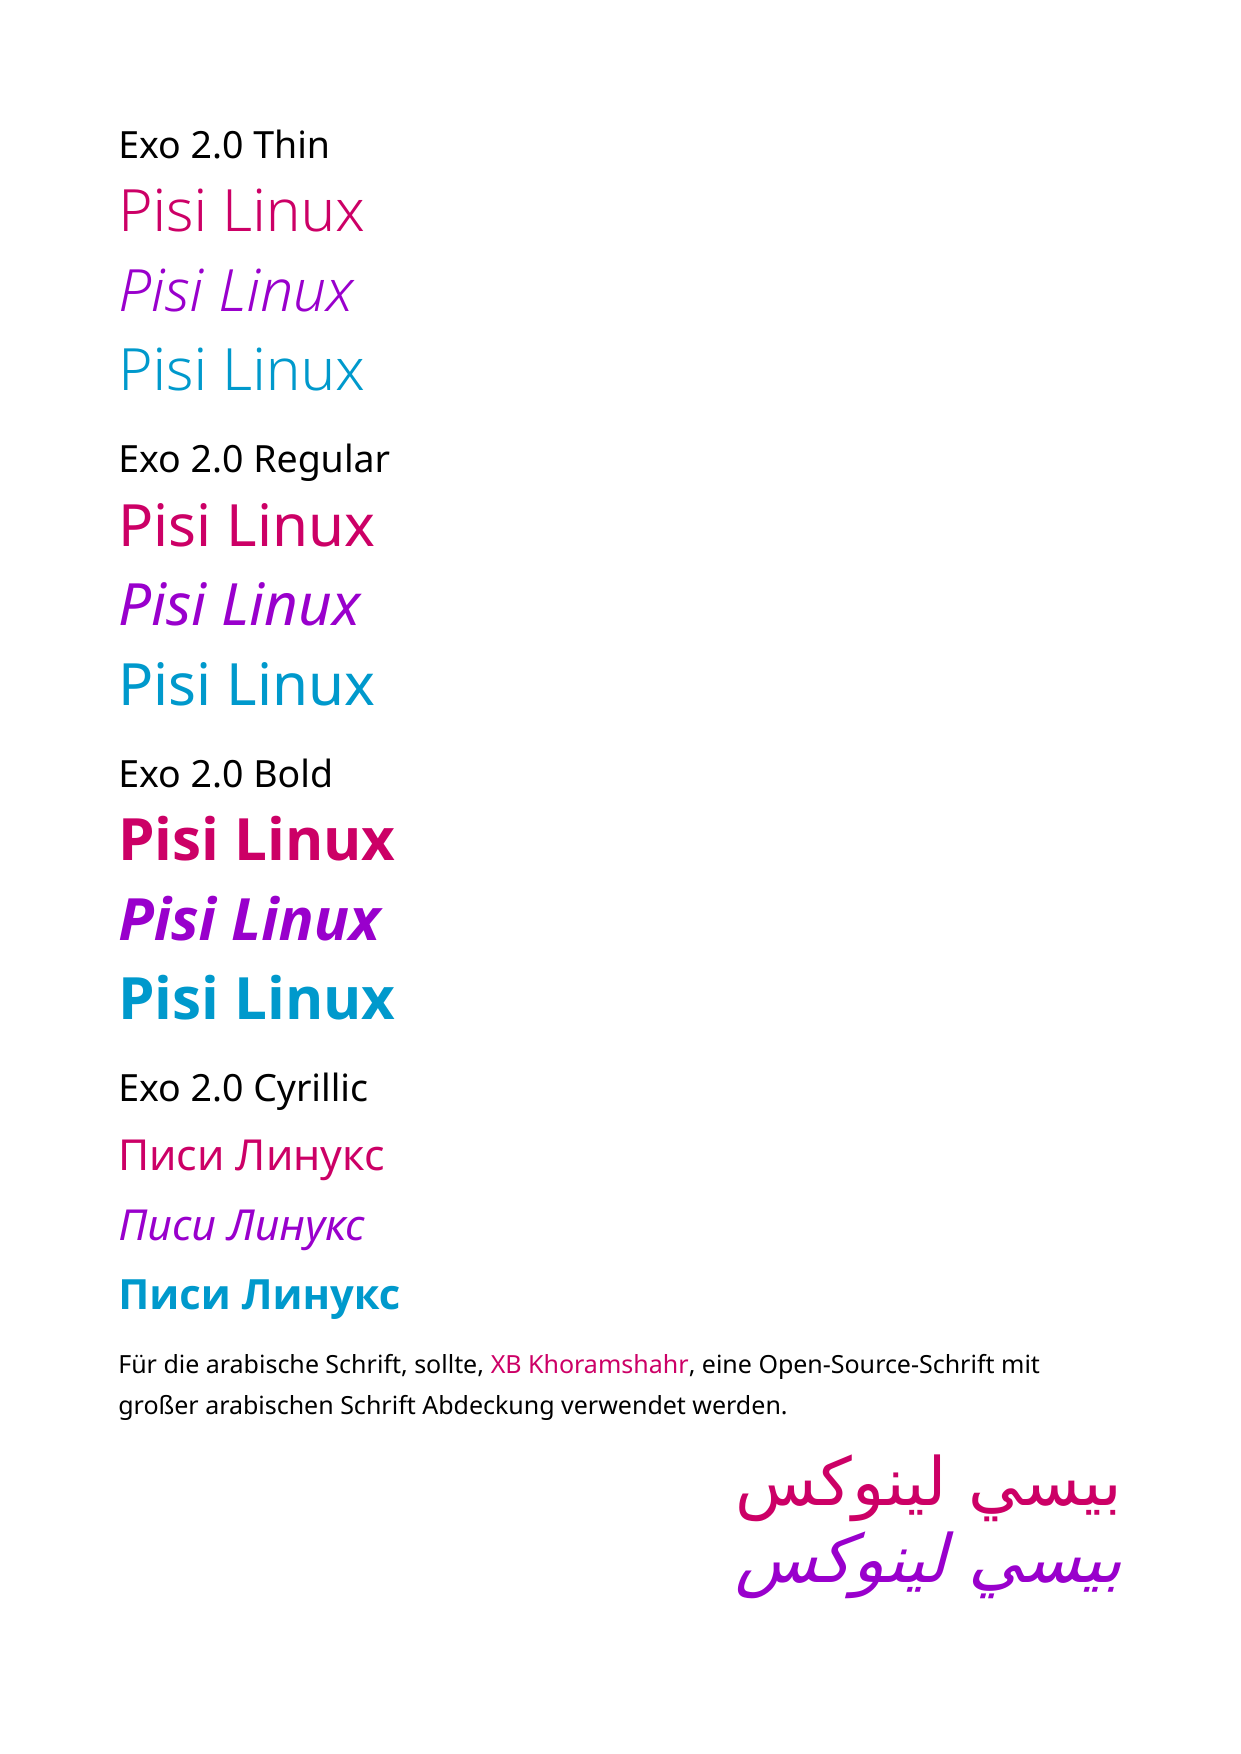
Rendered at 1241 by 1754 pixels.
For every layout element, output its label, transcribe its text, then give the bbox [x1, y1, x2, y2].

subtitle Exo 2.0 Regular Pisi Linux Pisi Linux Pisi Linux [118, 433, 1122, 722]
subtitle Exo 2.0 Cyrillic [118, 1062, 1122, 1113]
subtitle Exo 2.0 Thin Pisi Linux Pisi Linux Pisi Linux [118, 118, 1122, 408]
text Für die arabische Schrift, sollte, XB Khoramshahr, eine Open-Source-Schrift mit großer arabischen Schrift Abdeckung verwendet werden. [118, 1347, 1122, 1422]
text Писи Линукс Писи Линукс Писи Линукс [118, 1125, 1122, 1321]
subtitle Exo 2.0 Bold Pisi Linux Pisi Linux Pisi Linux [118, 747, 1122, 1037]
text بيسي لينوكس بيسي لينوكس [118, 1443, 1122, 1599]
